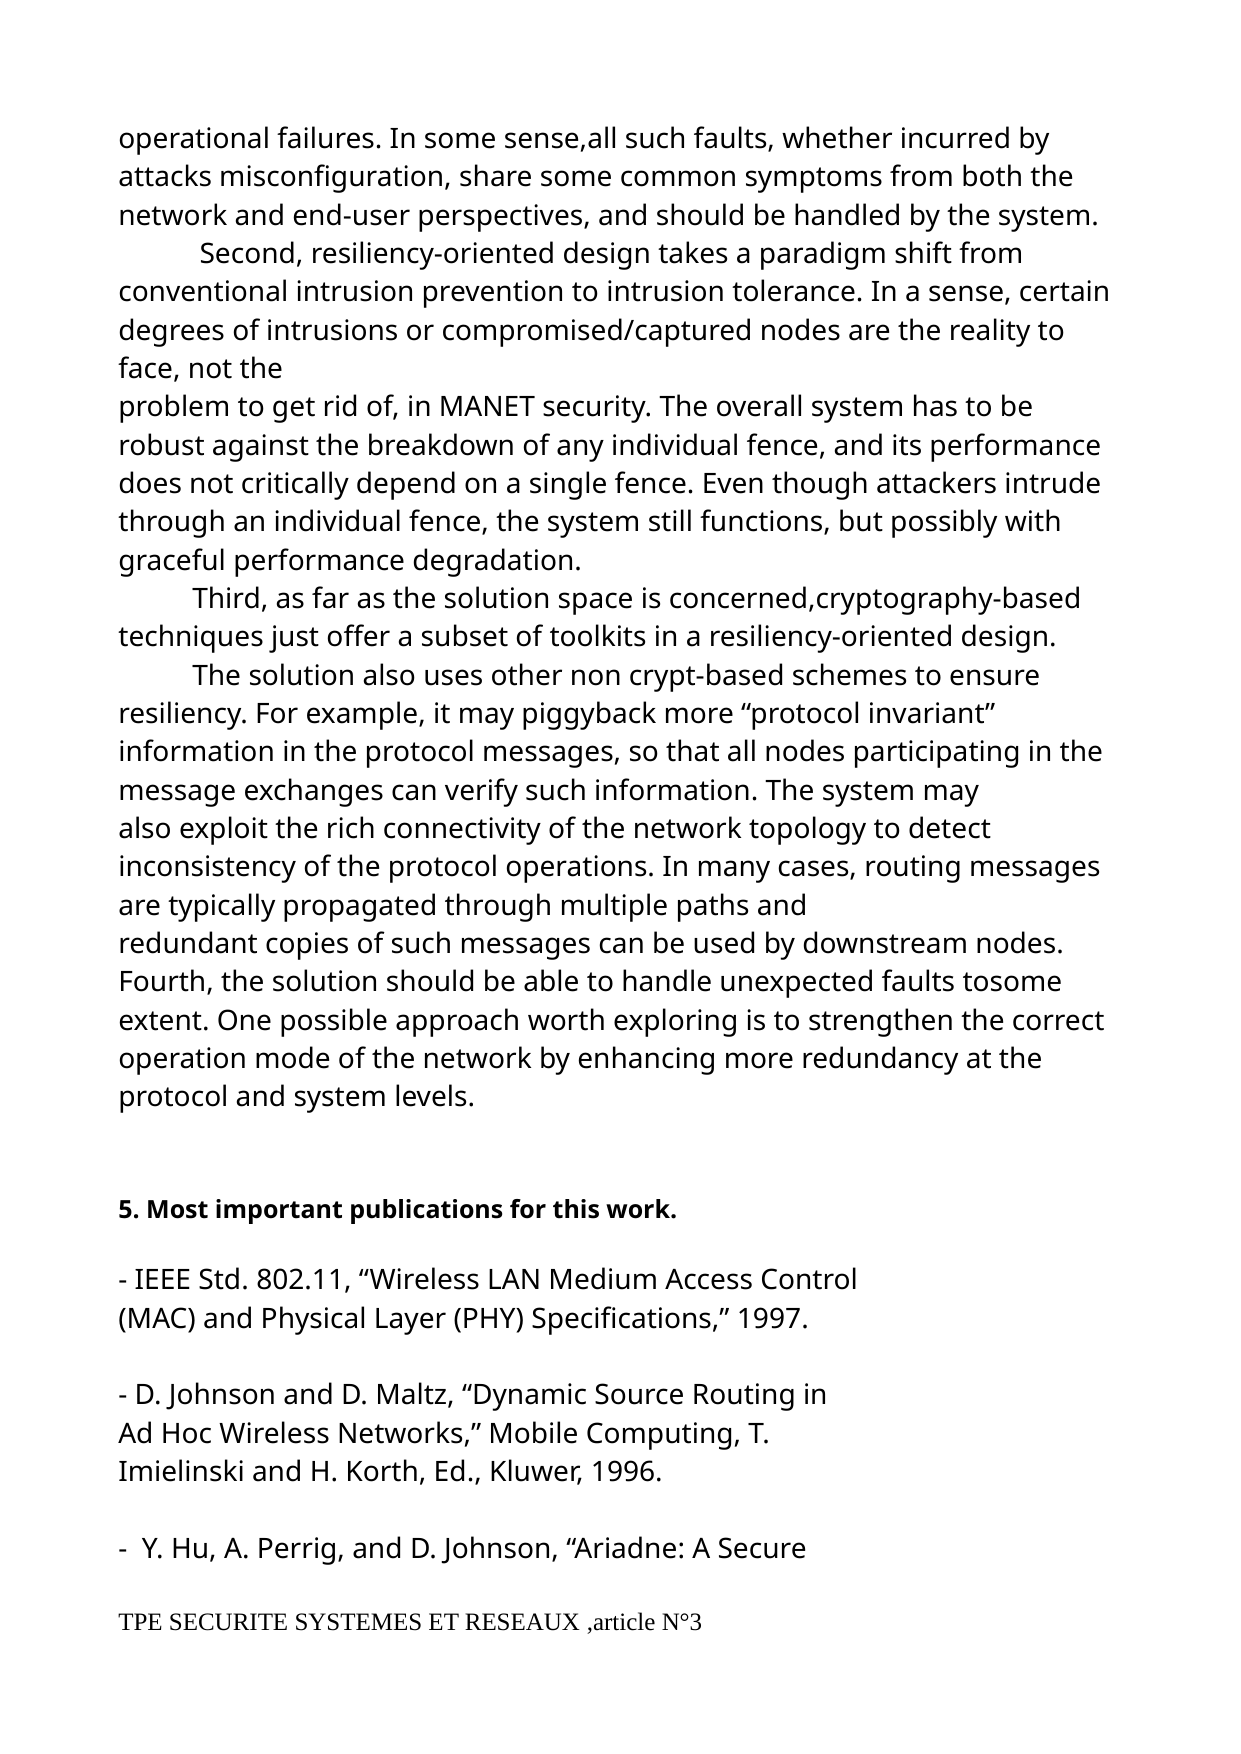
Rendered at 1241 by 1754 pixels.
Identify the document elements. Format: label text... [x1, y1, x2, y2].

text The solution also uses other non crypt-based schemes to ensure resiliency. For example, it may piggyback more “protocol invariant” information in the protocol messages, so that all nodes participating in the message exchanges can verify such information. The system may [118, 655, 1122, 808]
text problem to get rid of, in MANET security. The overall system has to be robust against the breakdown of any individual fence, and its performance does not critically depend on a single fence. Even though attackers intrude through an individual fence, the system still functions, but possibly with graceful performance degradation. [118, 386, 1122, 578]
text also exploit the rich connectivity of the network topology to detect inconsistency of the protocol operations. In many cases, routing messages are typically propagated through multiple paths and [118, 808, 1122, 923]
text - Y. Hu, A. Perrig, and D. Johnson, “Ariadne: A Secure [118, 1528, 1122, 1566]
text Imielinski and H. Korth, Ed., Kluwer, 1996. [118, 1451, 1122, 1489]
text (MAC) and Physical Layer (PHY) Specifications,” 1997. [118, 1298, 1122, 1336]
text Third, as far as the solution space is concerned,cryptography-based techniques just offer a subset of toolkits in a resiliency-oriented design. [118, 578, 1122, 655]
text - D. Johnson and D. Maltz, “Dynamic Source Routing in [118, 1374, 1122, 1413]
text 5. Most important publications for this work. [118, 1191, 1122, 1226]
text operational failures. In some sense,all such faults, whether incurred by attacks misconfiguration, share some common symptoms from both the network and end-user perspectives, and should be handled by the system. [118, 118, 1122, 233]
text Second, resiliency-oriented design takes a paradigm shift from conventional intrusion prevention to intrusion tolerance. In a sense, certain degrees of intrusions or compromised/captured nodes are the reality to face, not the [118, 233, 1122, 386]
text Ad Hoc Wireless Networks,” Mobile Computing, T. [118, 1413, 1122, 1451]
text redundant copies of such messages can be used by downstream nodes. Fourth, the solution should be able to handle unexpected faults tosome extent. One possible approach worth exploring is to strengthen the correct operation mode of the network by enhancing more redundancy at the protocol and system levels. [118, 923, 1122, 1115]
text - IEEE Std. 802.11, “Wireless LAN Medium Access Control [118, 1259, 1122, 1298]
